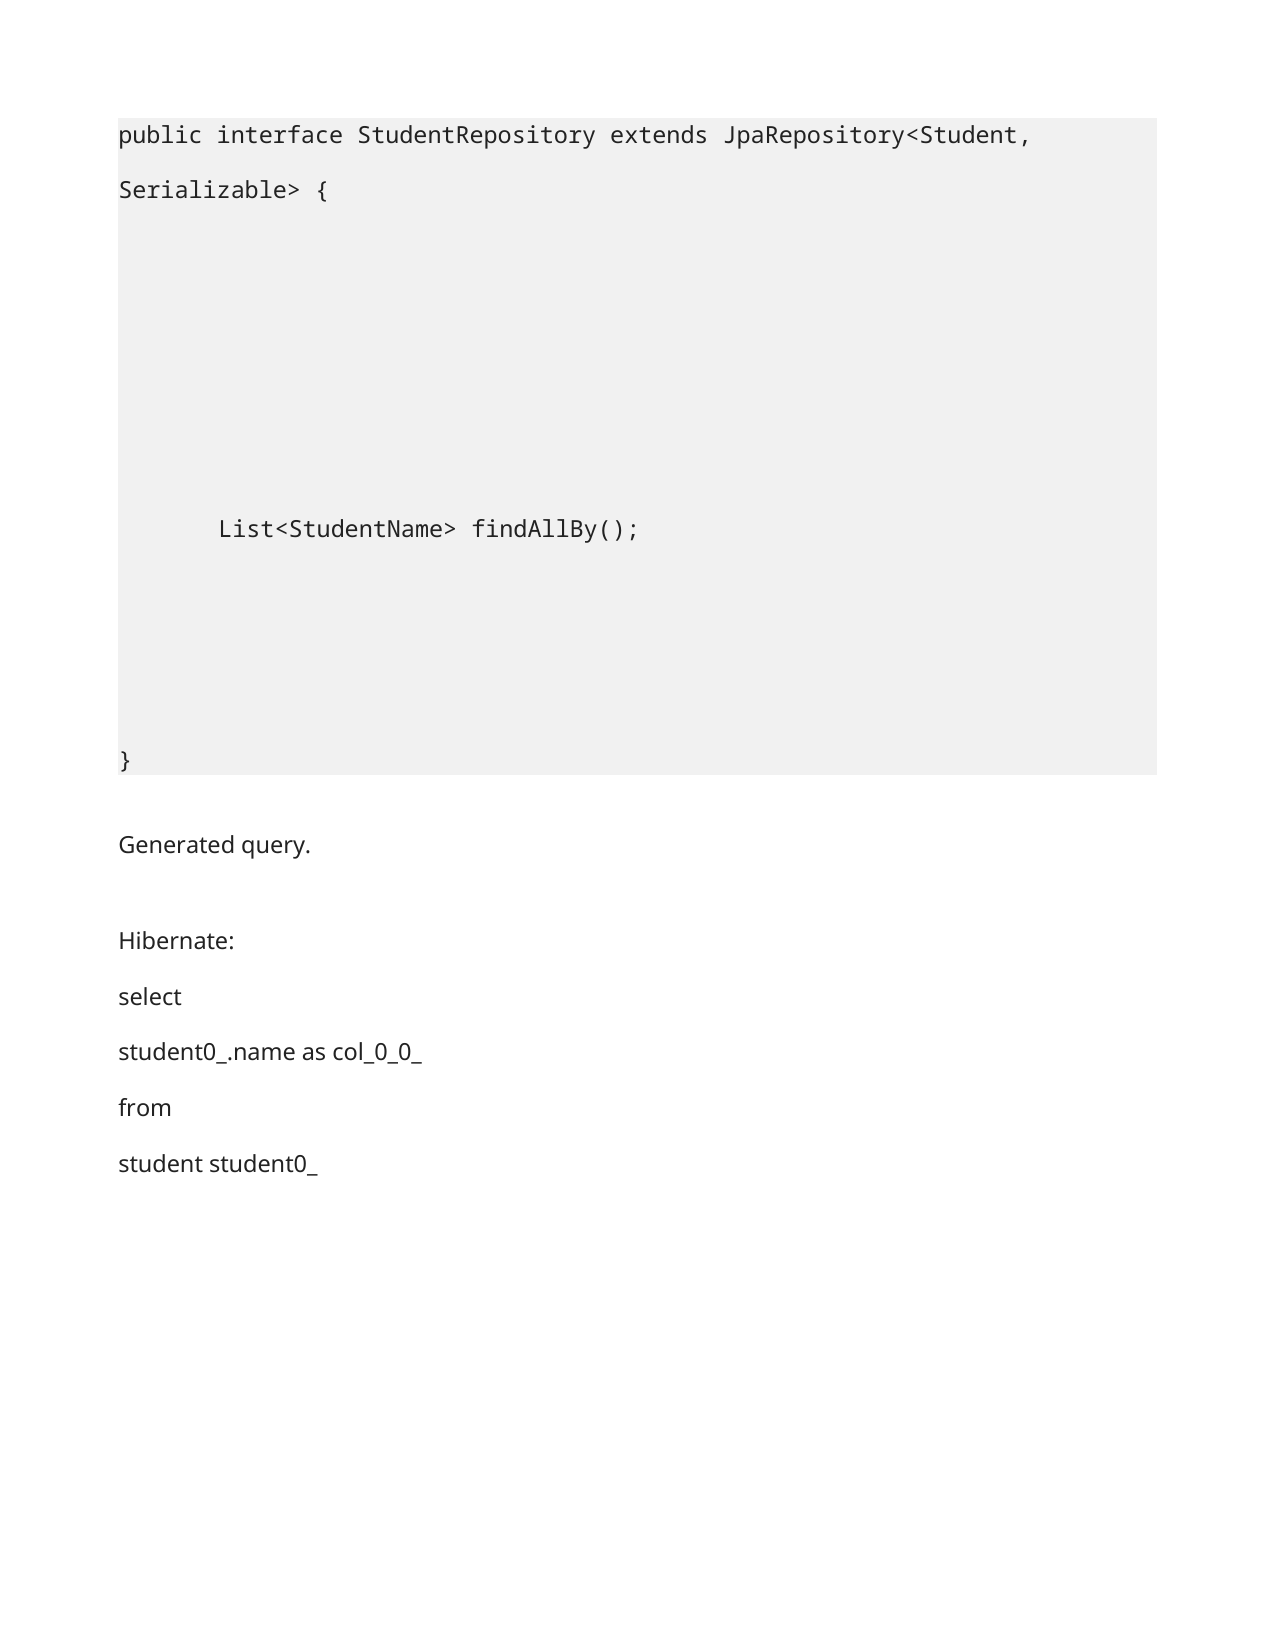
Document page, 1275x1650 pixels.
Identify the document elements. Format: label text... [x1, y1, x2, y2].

text Hibernate: select student0_.name as col_0_0_ from student student0_ [118, 924, 1157, 1179]
text Some more Spring Data JPA Interview Questions and Answers. [118, 1243, 1157, 1275]
text public interface StudentRepository extends JpaRepository<Student, Serializable> { [118, 118, 1157, 206]
text List<StudentName> findAllBy(); [118, 512, 1157, 544]
text } [118, 743, 1157, 775]
text Generated query. [118, 828, 1157, 860]
